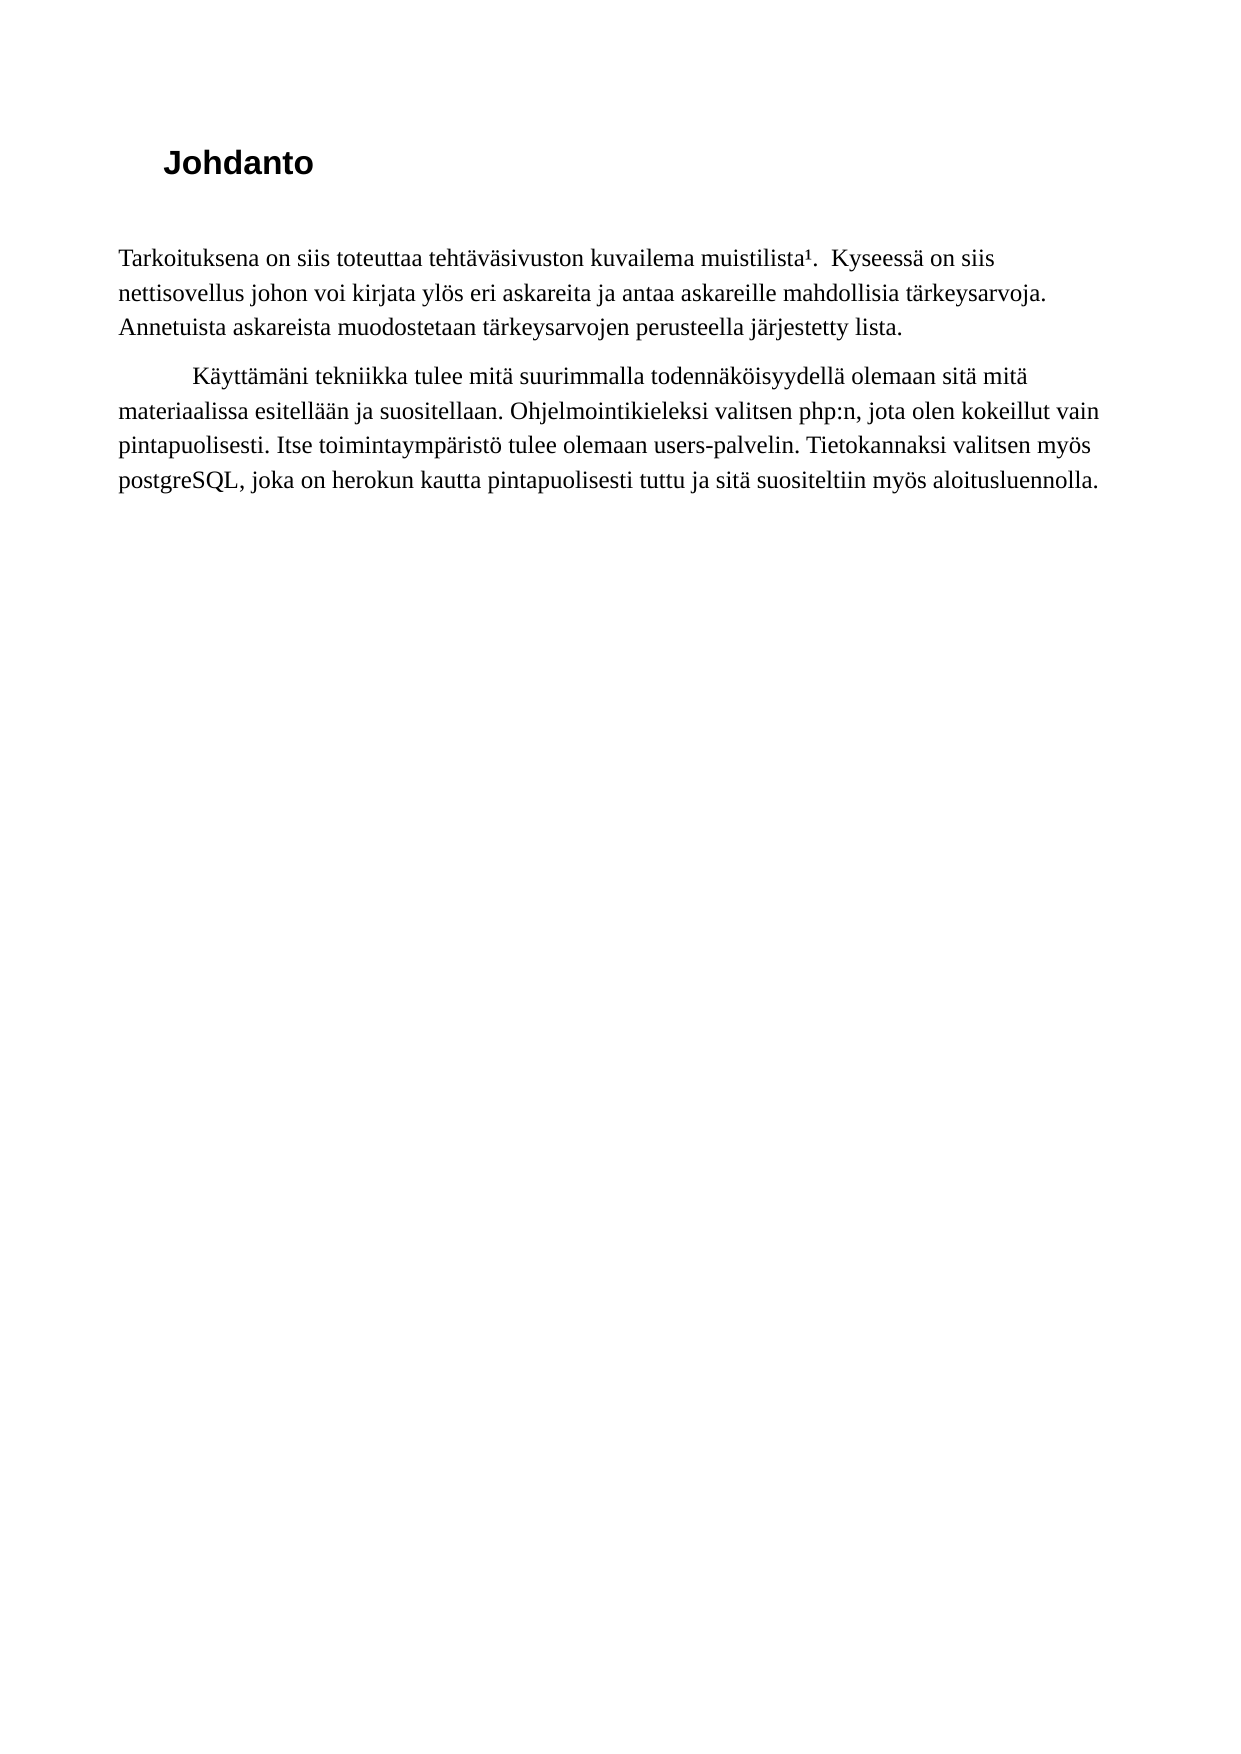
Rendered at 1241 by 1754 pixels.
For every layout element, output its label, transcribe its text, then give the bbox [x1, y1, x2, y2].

subtitle Johdanto [118, 143, 1122, 182]
text Tarkoituksena on siis toteuttaa tehtäväsivuston kuvailema muistilista¹. Kyseessä on siis nettisovellus johon voi kirjata ylös eri askareita ja antaa askareille mahdollisia tärkeysarvoja. Annetuista askareista muodostetaan tärkeysarvojen perusteella järjestetty lista. [118, 243, 1122, 341]
text Käyttämäni tekniikka tulee mitä suurimmalla todennäköisyydellä olemaan sitä mitä materiaalissa esitellään ja suositellaan. Ohjelmointikieleksi valitsen php:n, jota olen kokeillut vain pintapuolisesti. Itse toimintaympäristö tulee olemaan users-palvelin. Tietokannaksi valitsen myös postgreSQL, joka on herokun kautta pintapuolisesti tuttu ja sitä suositeltiin myös aloitusluennolla. [118, 361, 1122, 493]
